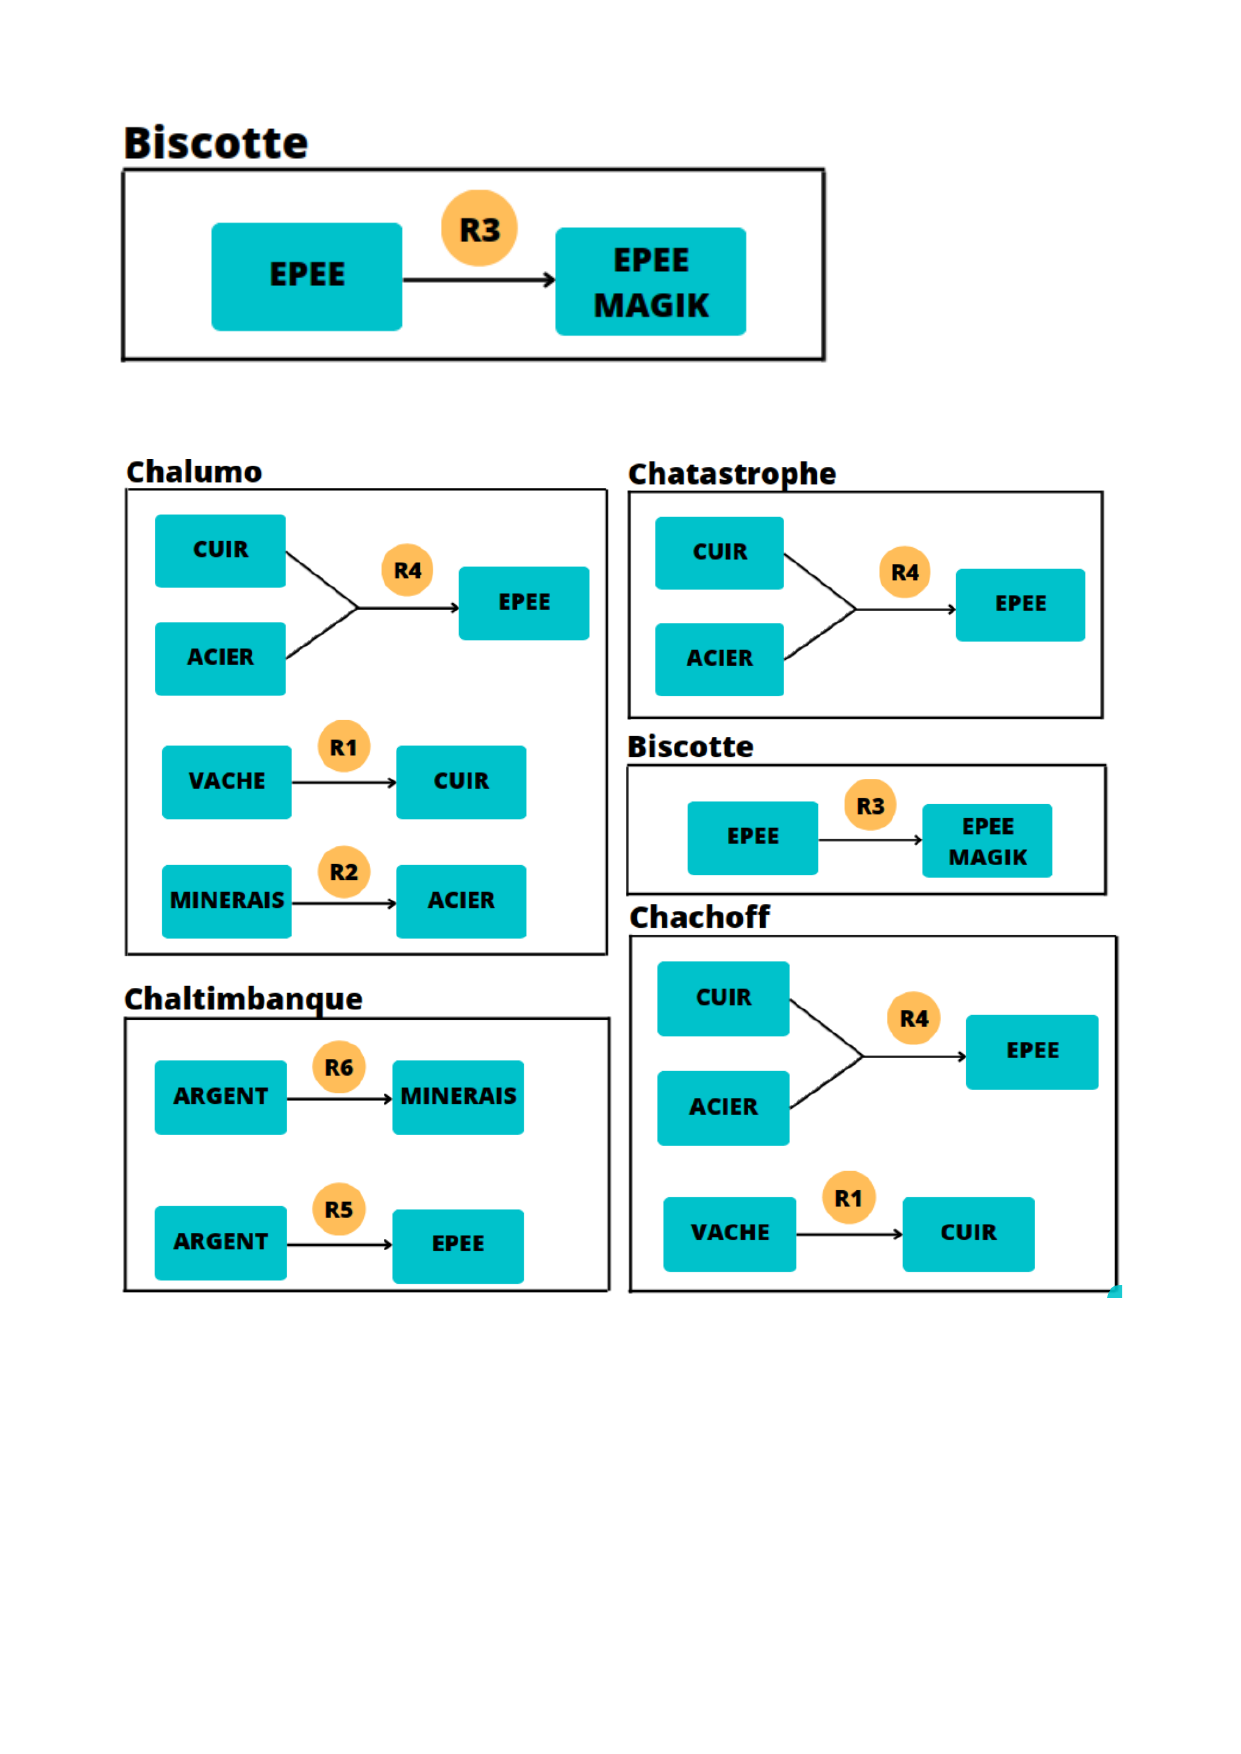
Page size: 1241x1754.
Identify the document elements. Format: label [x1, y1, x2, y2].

picture [118, 118, 834, 369]
picture [118, 454, 1123, 1298]
